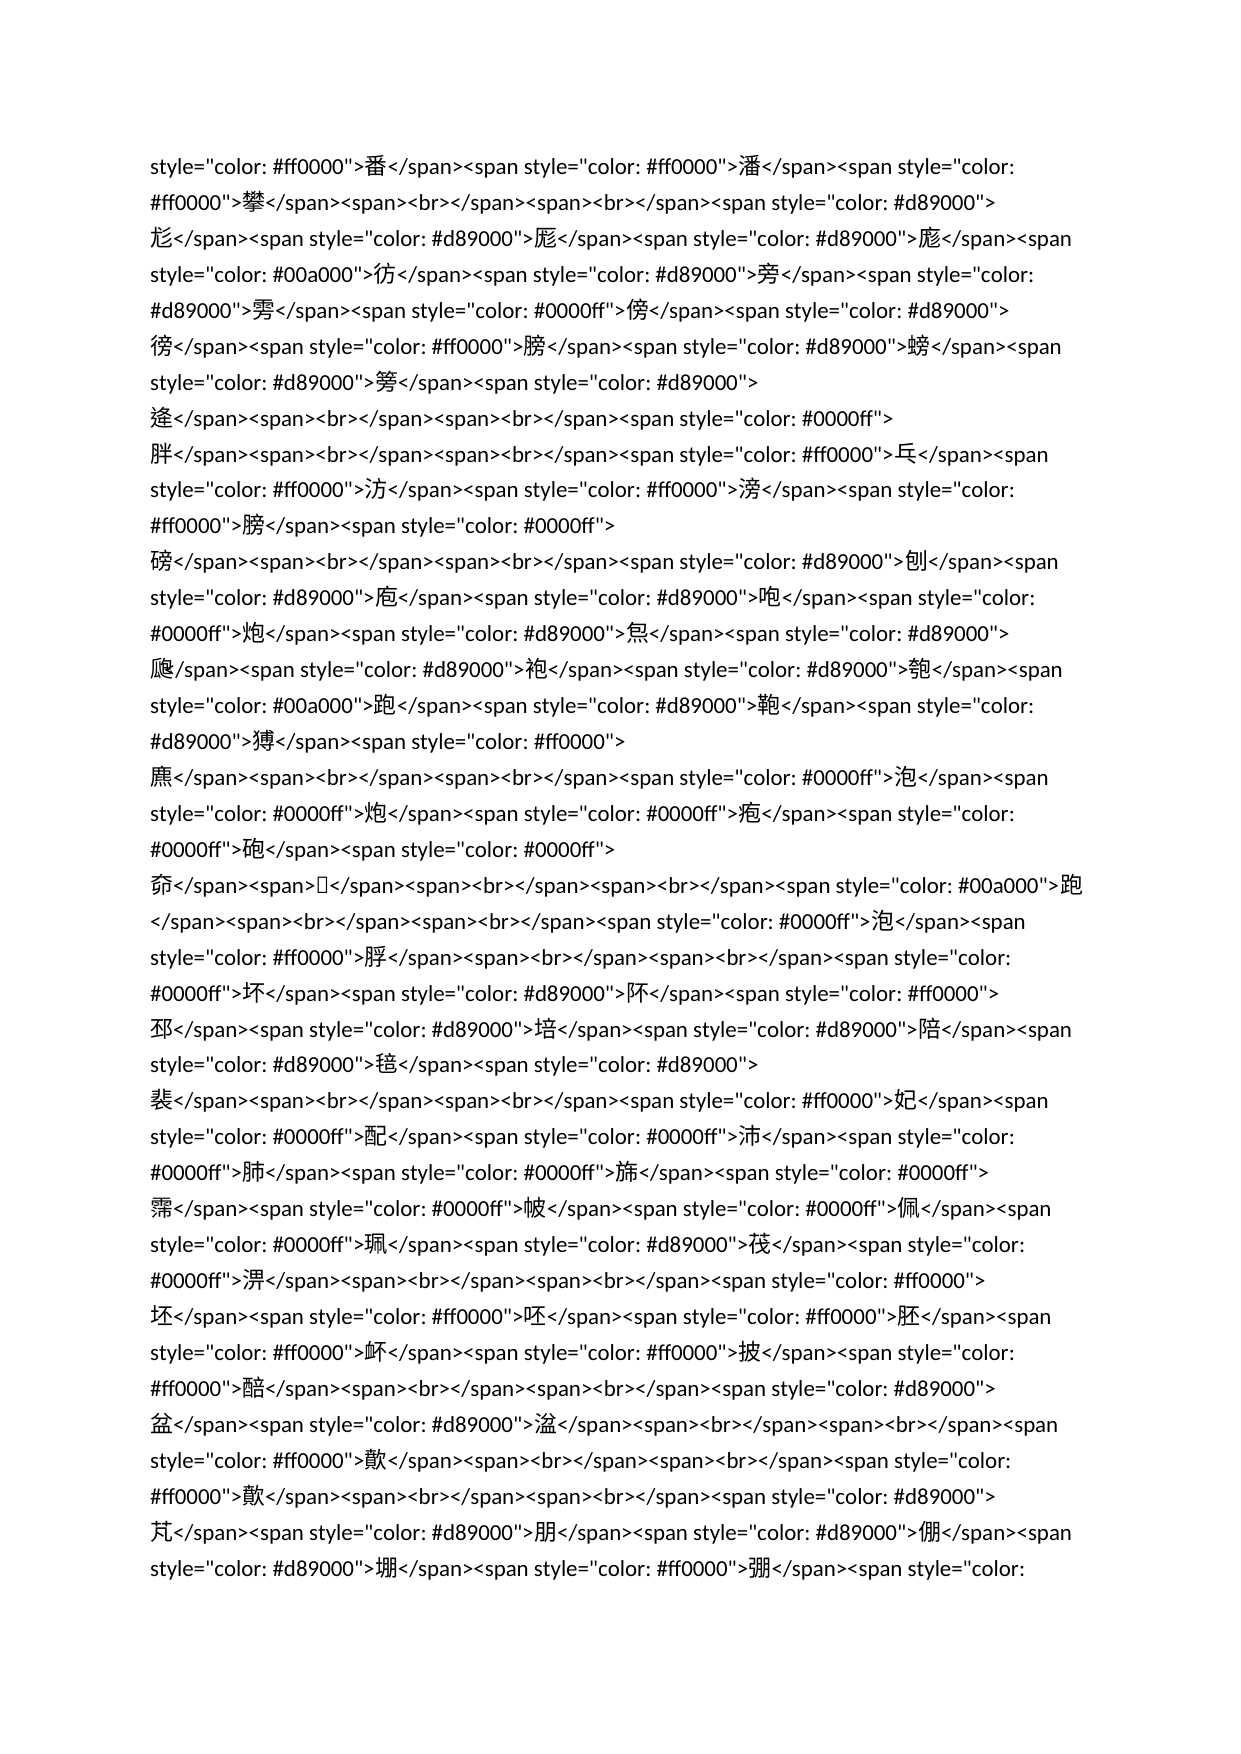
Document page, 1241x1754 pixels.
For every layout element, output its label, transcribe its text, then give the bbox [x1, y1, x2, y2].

text style="color: #ff0000">番</span><span style="color: #ff0000">潘</span><span style="color: #ff0000">攀</span><span><br></span><span><br></span><span style="color: #d89000">尨</span><span style="color: #d89000">厖</span><span style="color: #d89000">庬</span><span style="color: #00a000">彷</span><span style="color: #d89000">旁</span><span style="color: #d89000">雱</span><span style="color: #0000ff">傍</span><span style="color: #d89000">徬</span><span style="color: #ff0000">膀</span><span style="color: #d89000">螃</span><span style="color: #d89000">篣</span><span style="color: #d89000">逄</span><span><br></span><span><br></span><span style="color: #0000ff">胖</span><span><br></span><span><br></span><span style="color: #ff0000">乓</span><span style="color: #ff0000">汸</span><span style="color: #ff0000">滂</span><span style="color: #ff0000">膀</span><span style="color: #0000ff">磅</span><span><br></span><span><br></span><span style="color: #d89000">刨</span><span style="color: #d89000">庖</span><span style="color: #d89000">咆</span><span style="color: #0000ff">炮</span><span style="color: #d89000">炰</span><span style="color: #d89000">瓟</span><span style="color: #d89000">袍</span><span style="color: #d89000">匏</span><span style="color: #00a000">跑</span><span style="color: #d89000">鞄</span><span style="color: #d89000">猼</span><span style="color: #ff0000">麃</span><span><br></span><span><br></span><span style="color: #0000ff">泡</span><span style="color: #0000ff">炮</span><span style="color: #0000ff">疱</span><span style="color: #0000ff">砲</span><span style="color: #0000ff">奅</span><span>𣶐</span><span><br></span><span><br></span><span style="color: #00a000">跑</span><span><br></span><span><br></span><span style="color: #0000ff">泡</span><span style="color: #ff0000">脬</span><span><br></span><span><br></span><span style="color: #0000ff">坏</span><span style="color: #d89000">阫</span><span style="color: #ff0000">邳</span><span style="color: #d89000">培</span><span style="color: #d89000">陪</span><span style="color: #d89000">毰</span><span style="color: #d89000">裴</span><span><br></span><span><br></span><span style="color: #ff0000">妃</span><span style="color: #0000ff">配</span><span style="color: #0000ff">沛</span><span style="color: #0000ff">肺</span><span style="color: #0000ff">旆</span><span style="color: #0000ff">霈</span><span style="color: #0000ff">帔</span><span style="color: #0000ff">佩</span><span style="color: #0000ff">珮</span><span style="color: #d89000">茷</span><span style="color: #0000ff">淠</span><span><br></span><span><br></span><span style="color: #ff0000">坯</span><span style="color: #ff0000">呸</span><span style="color: #ff0000">胚</span><span style="color: #ff0000">衃</span><span style="color: #ff0000">披</span><span style="color: #ff0000">醅</span><span><br></span><span><br></span><span style="color: #d89000">盆</span><span style="color: #d89000">湓</span><span><br></span><span><br></span><span style="color: #ff0000">歕</span><span><br></span><span><br></span><span style="color: #ff0000">歕</span><span><br></span><span><br></span><span style="color: #d89000">芃</span><span style="color: #d89000">朋</span><span style="color: #d89000">倗</span><span style="color: #d89000">堋</span><span style="color: #ff0000">弸</span><span style="color: [150, 150, 1090, 1583]
